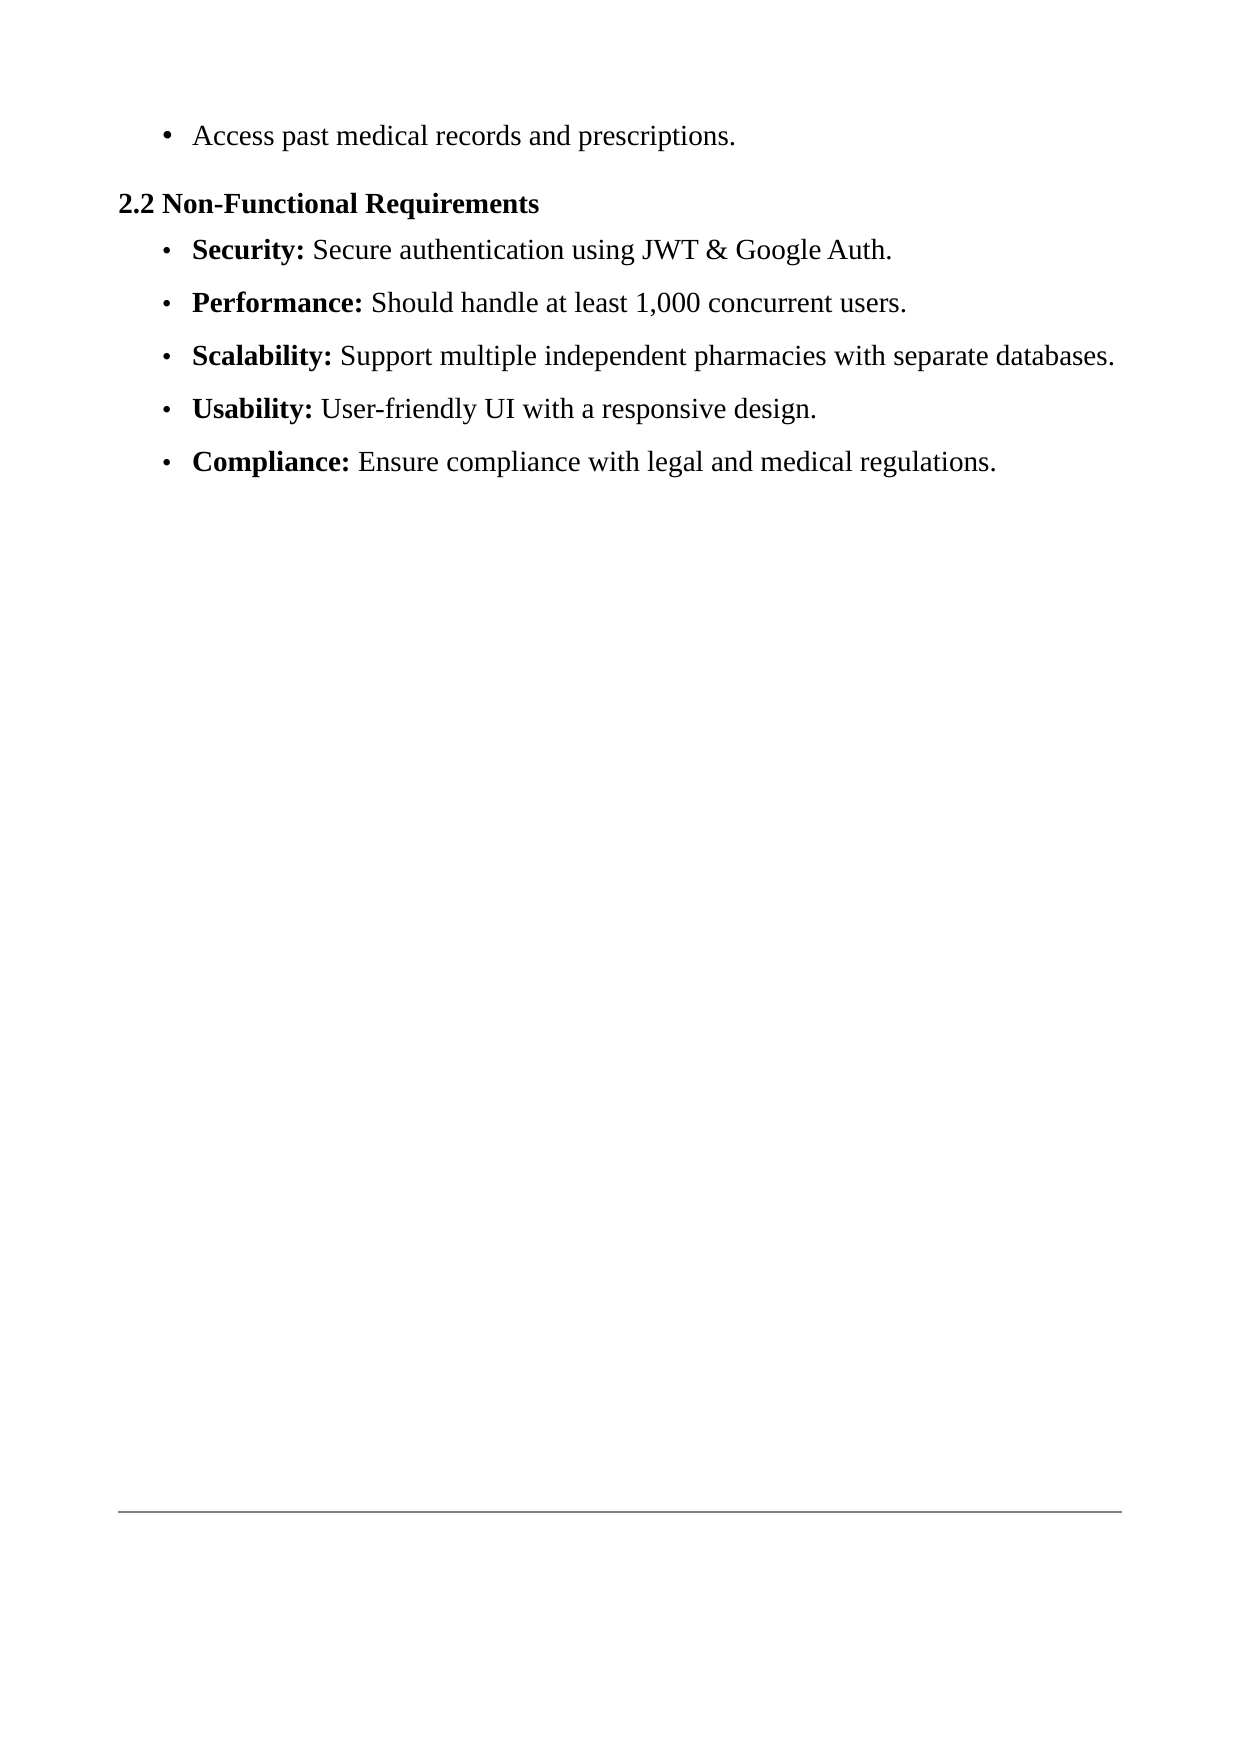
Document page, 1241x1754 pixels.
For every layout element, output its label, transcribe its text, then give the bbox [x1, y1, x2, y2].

subtitle 2.2 Non-Functional Requirements [118, 186, 1122, 219]
list Compliance: Ensure compliance with legal and medical regulations. [162, 444, 1122, 478]
list Scalability: Support multiple independent pharmacies with separate databases. [162, 338, 1122, 372]
list Usability: User-friendly UI with a responsive design. [162, 391, 1122, 425]
list Performance: Should handle at least 1,000 concurrent users. [162, 285, 1122, 319]
list Security: Secure authentication using JWT & Google Auth. [162, 232, 1122, 266]
list Access past medical records and prescriptions. [162, 118, 1122, 152]
